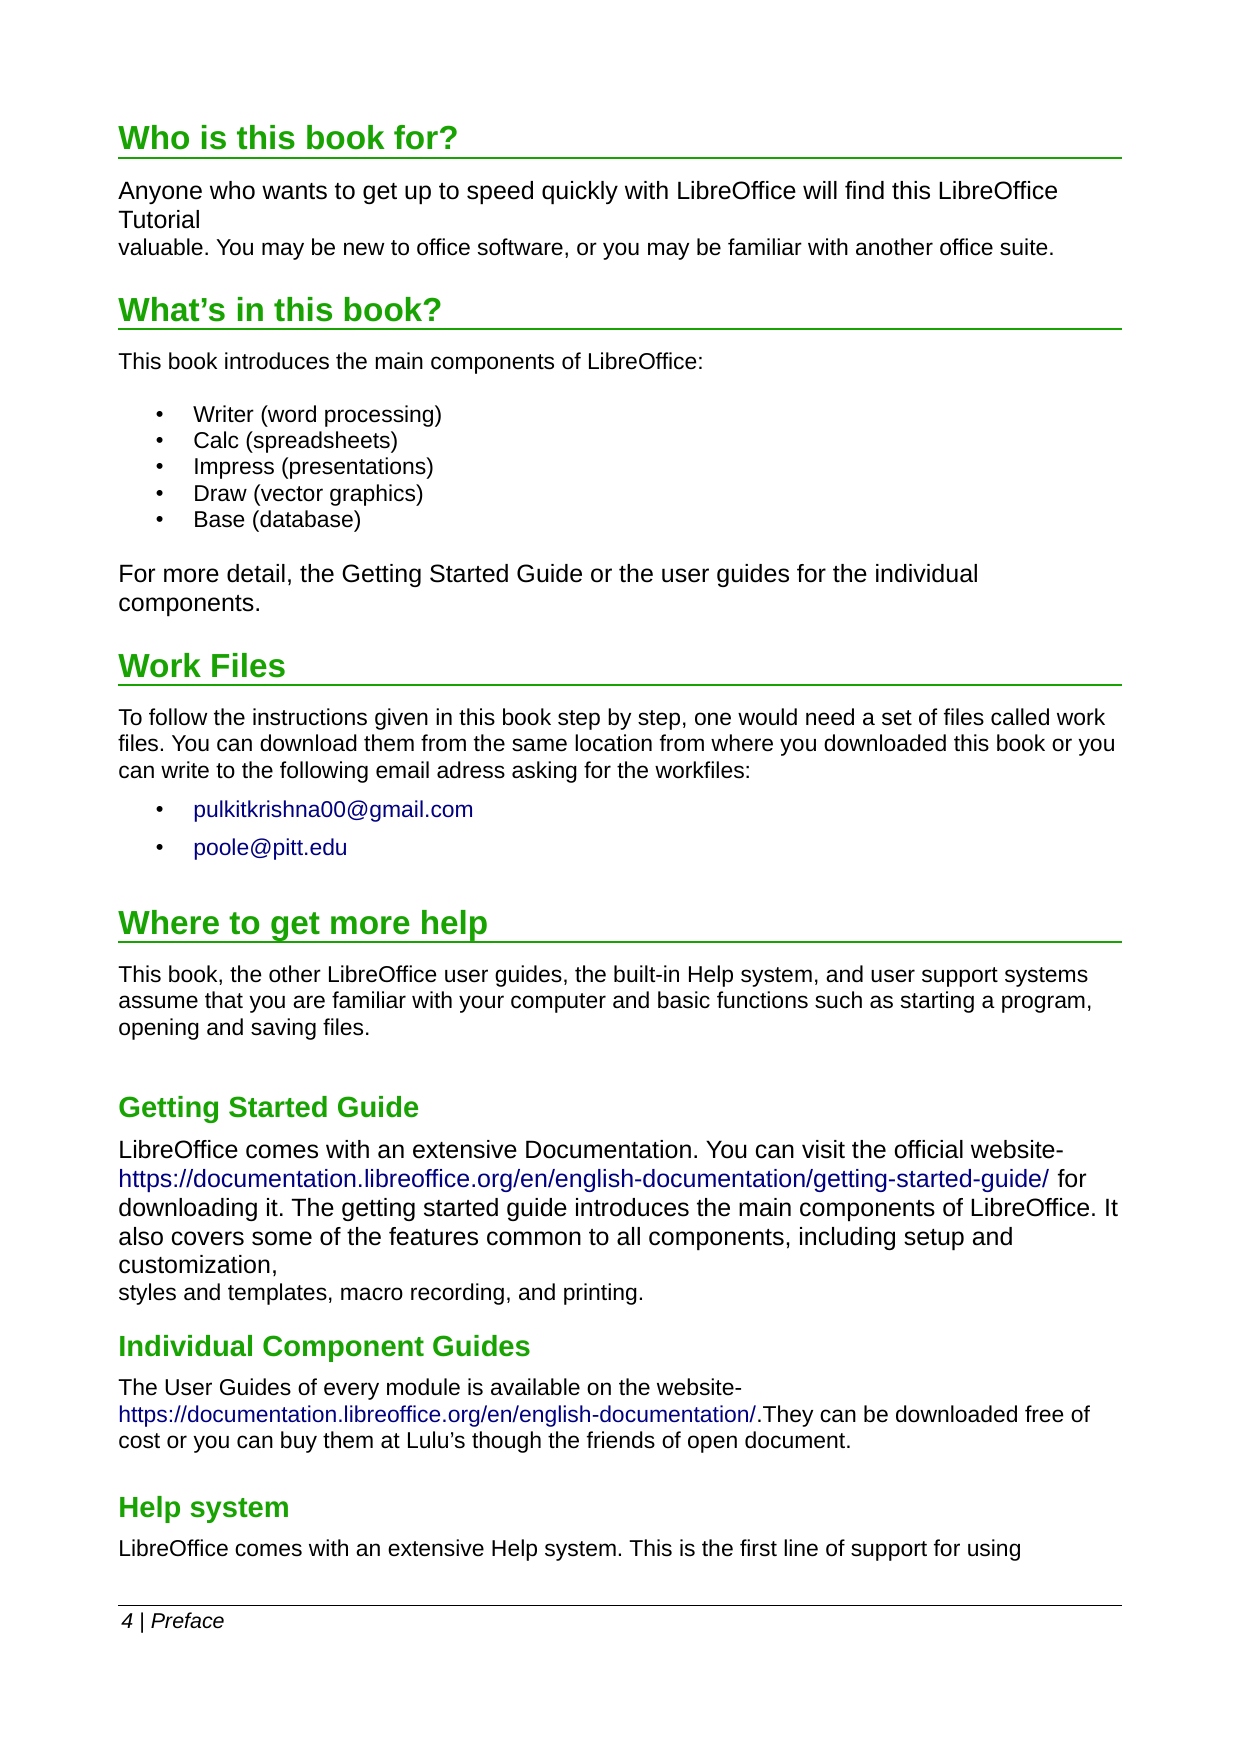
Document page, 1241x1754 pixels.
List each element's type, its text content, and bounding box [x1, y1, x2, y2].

text LibreOffice comes with an extensive Documentation. You can visit the official website- https://documentation.libreoffice.org/en/english-documentation/getting-started-guide/ for downloading it. The getting started guide introduces the main components of LibreOffice. It also covers some of the features common to all components, including setup and customization, [118, 1135, 1122, 1279]
text styles and templates, macro recording, and printing. [118, 1279, 1122, 1305]
text assume that you are familiar with your computer and basic functions such as starting a program, [118, 987, 1122, 1014]
text To follow the instructions given in this book step by step, one would need a set of files called work files. You can download them from the same location from where you downloaded this book or you can write to the following email adress asking for the workfiles: [118, 704, 1122, 783]
subtitle Work Files [118, 646, 1122, 684]
list pulkitkrishna00@gmail.com [156, 796, 1122, 822]
list poole@pitt.edu [156, 834, 1122, 861]
subtitle Getting Started Guide [118, 1090, 1122, 1123]
text For more detail, the Getting Started Guide or the user guides for the individual components. [118, 559, 1122, 616]
list Draw (vector graphics) [156, 480, 1122, 506]
text This book introduces the main components of LibreOffice: [118, 348, 1122, 374]
text Anyone who wants to get up to speed quickly with LibreOffice will find this LibreOffice Tutorial [118, 176, 1122, 234]
text This book, the other LibreOffice user guides, the built-in Help system, and user support systems [118, 961, 1122, 987]
subtitle Help system [118, 1489, 1122, 1523]
list Base (database) [156, 506, 1122, 532]
subtitle Where to get more help [118, 903, 1122, 941]
text opening and saving files. [118, 1014, 1122, 1040]
text The User Guides of every module is available on the website- https://documentation.libreoffice.org/en/english-documentation/.They can be downloaded free of cost or you can buy them at Lulu’s though the friends of open document. [118, 1374, 1122, 1453]
subtitle Individual Component Guides [118, 1329, 1122, 1363]
list Writer (word processing) [156, 401, 1122, 427]
subtitle Who is this book for? [118, 118, 1122, 157]
subtitle What’s in this book? [118, 290, 1122, 328]
list Impress (presentations) [156, 453, 1122, 480]
list Calc (spreadsheets) [156, 427, 1122, 453]
text valuable. You may be new to office software, or you may be familiar with another office suite. [118, 234, 1122, 260]
text LibreOffice comes with an extensive Help system. This is the first line of support for using [118, 1535, 1122, 1561]
